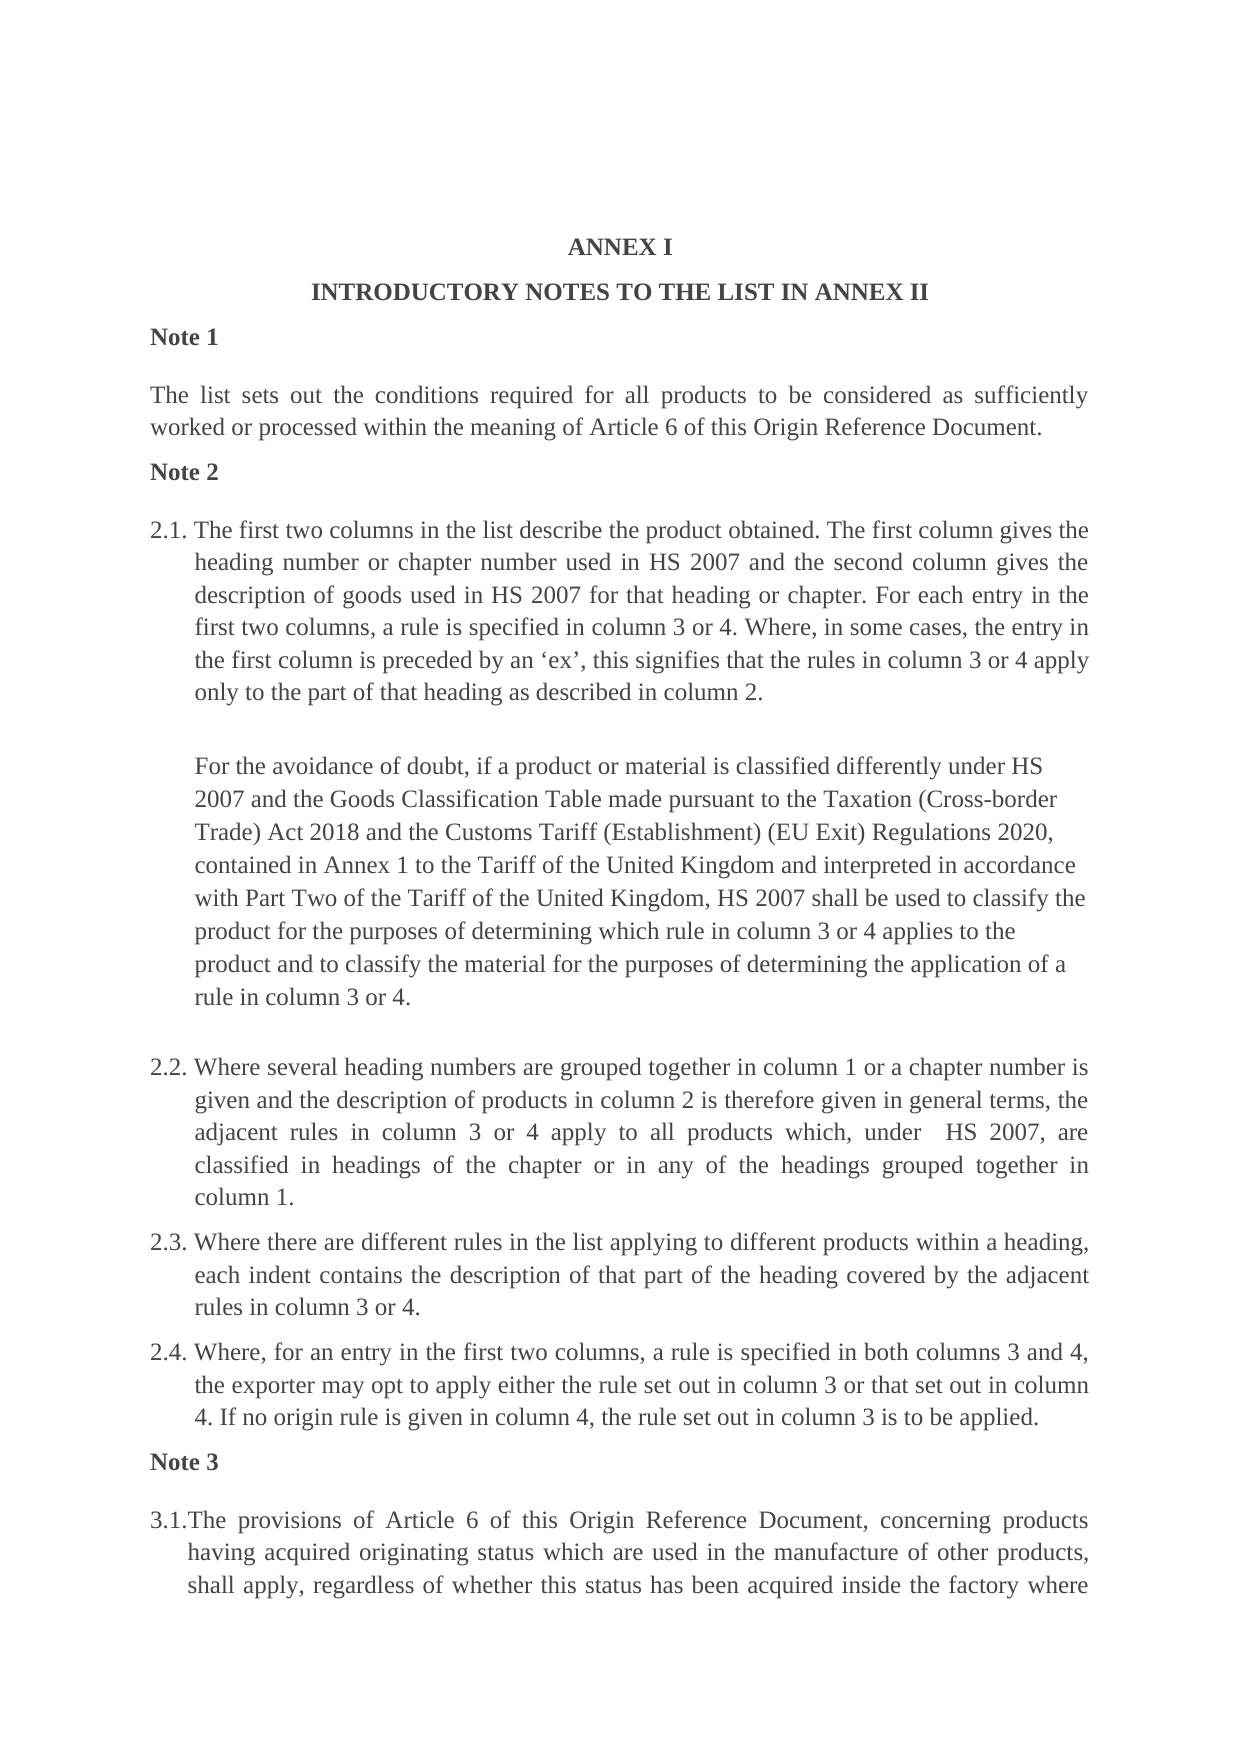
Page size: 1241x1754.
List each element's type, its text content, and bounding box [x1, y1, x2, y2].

text Note 3 [150, 1443, 1090, 1476]
text ANNEX I [150, 228, 1090, 261]
text Note 1 [150, 318, 1090, 351]
text For the avoidance of doubt, if a product or material is classified differently under HS 2007 and the Goods Classification Table made pursuant to the Taxation (Cross-border Trade) Act 2018 and the Customs Tariff (Establishment) (EU Exit) Regulations 2020, contained in Annex 1 to the Tariff of the United Kingdom and interpreted in accordance with Part Two of the Tariff of the United Kingdom, HS 2007 shall be used to classify the product for the purposes of determining which rule in column 3 or 4 applies to the product and to classify the material for the purposes of determining the application of a rule in column 3 or 4. [194, 751, 1090, 1011]
text The list sets out the conditions required for all products to be considered as sufficiently worked or processed within the meaning of Article 6 of this Origin Reference Document. [150, 376, 1090, 441]
text 2.1. The first two columns in the list describe the product obtained. The first column gives the heading number or chapter number used in HS 2007 and the second column gives the description of goods used in HS 2007 for that heading or chapter. For each entry in the first two columns, a rule is specified in column 3 or 4. Where, in some cases, the entry in the first column is preceded by an ‘ex’, this signifies that the rules in column 3 or 4 apply only to the part of that heading as described in column 2. [150, 511, 1090, 706]
text 2.3. Where there are different rules in the list applying to different products within a heading, each indent contains the description of that part of the heading covered by the adjacent rules in column 3 or 4. [150, 1223, 1090, 1321]
table_header 3.1. [150, 1489, 187, 1598]
text INTRODUCTORY NOTES TO THE LIST IN ANNEX II [150, 273, 1090, 306]
text 2.2. Where several heading numbers are grouped together in column 1 or a chapter number is given and the description of products in column 2 is therefore given in general terms, the adjacent rules in column 3 or 4 apply to all products which, under HS 2007, are classified in headings of the chapter or in any of the headings grouped together in column 1. [150, 1048, 1090, 1211]
text 2.4. Where, for an entry in the first two columns, a rule is specified in both columns 3 and 4, the exporter may opt to apply either the rule set out in column 3 or that set out in column 4. If no origin rule is given in column 4, the rule set out in column 3 is to be applied. [150, 1333, 1090, 1431]
text Note 2 [150, 453, 1090, 486]
table_header The provisions of Article 6 of this Origin Reference Document, concerning products having acquired originating status which are used in the manufacture of other products, shall apply, regardless of whether this status has been acquired inside the factory where these products are used or in another factory in the United Kingdom, Morocco or the European Union. Example: An engine of heading 8407 , for which the rule states that the value of the non-originating materials which may be incorporated may not exceed 40 % of the ex-works price, is made from ‘other alloy steel roughly shaped by forging’ of heading ex 72 24 . If this forging has been forged in the United Kingdom from a non-originating ingot, it has already acquired originating status by virtue of the rule for heading ex 72 24 in the list. The forging can then count as originating in the value-calculation for the engine, regardless of whether it was produced in the same factory or in another factory in the United Kingdom. The value of the non-originating ingot is thus not taken into account when adding up the value of the non-originating materials used. [188, 1489, 1090, 1598]
